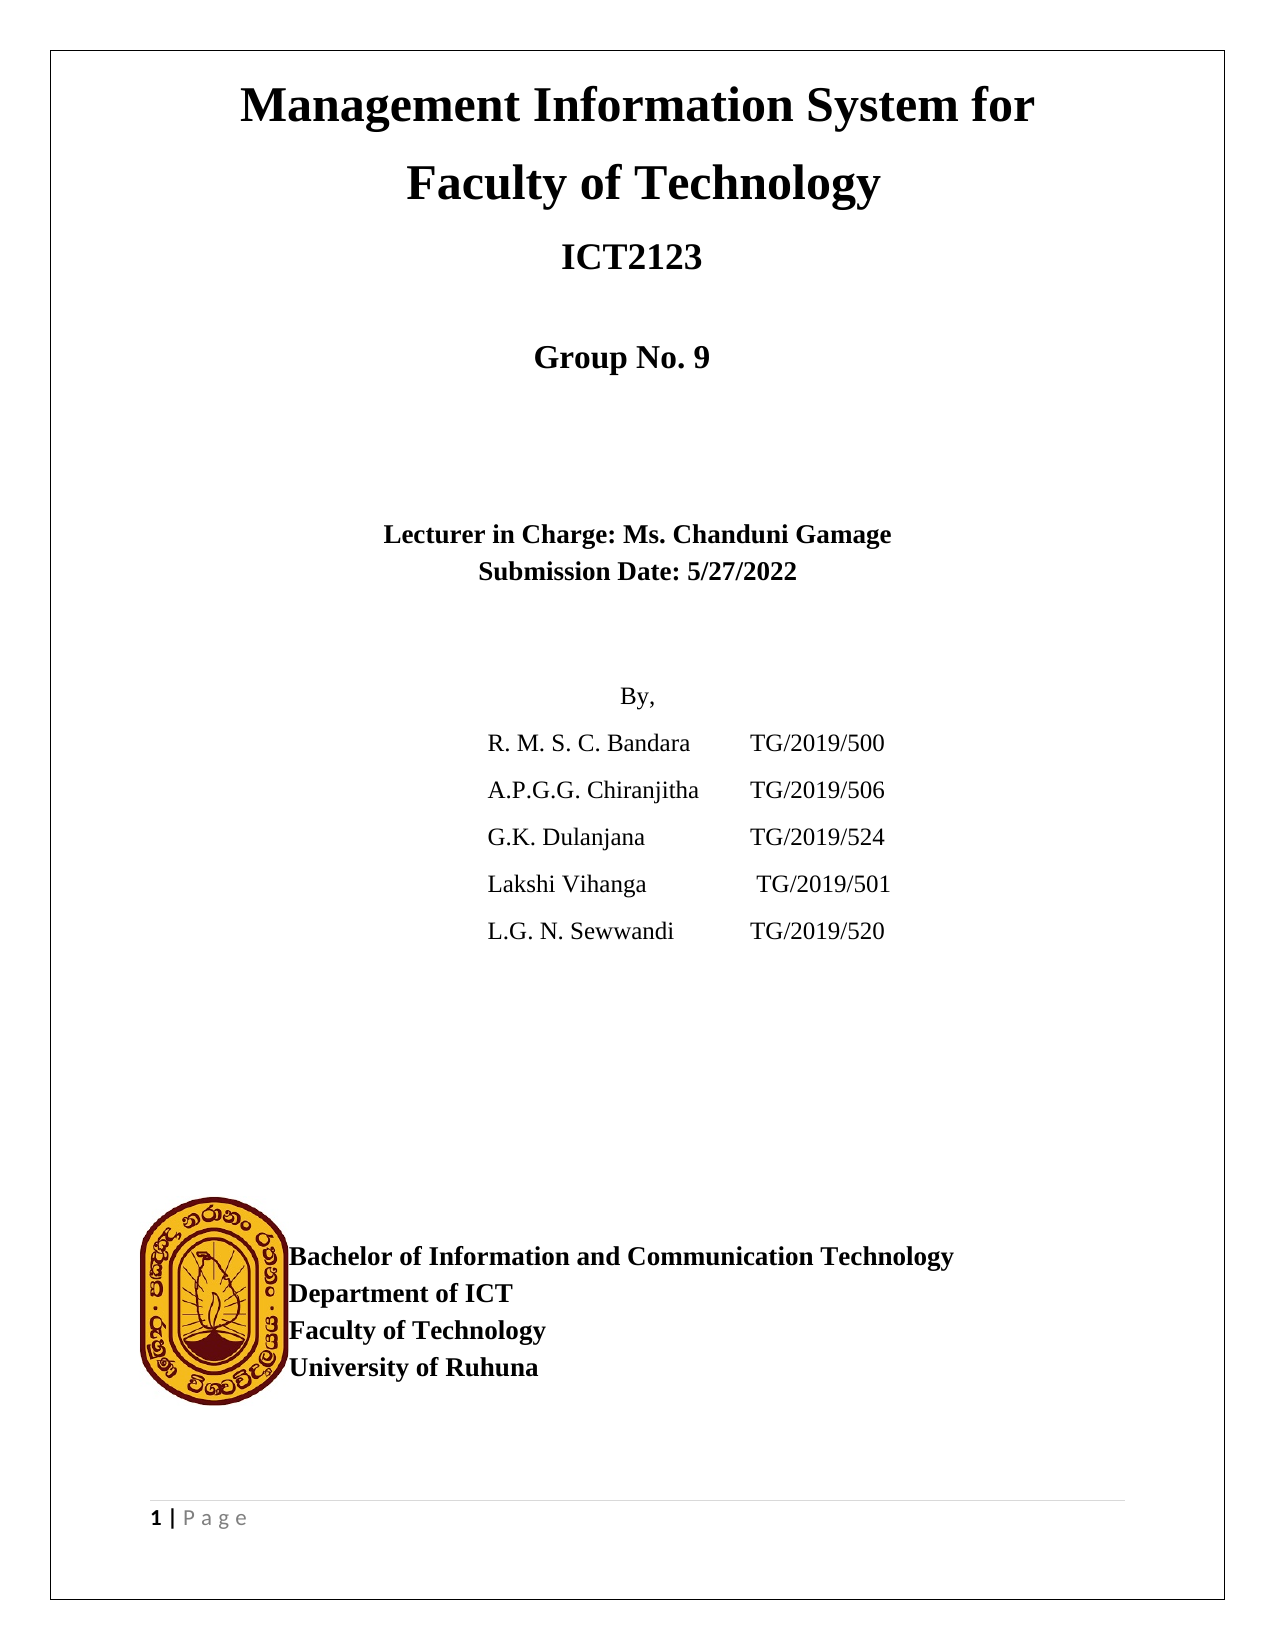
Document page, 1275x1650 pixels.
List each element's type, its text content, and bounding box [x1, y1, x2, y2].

text A.P.G.G. Chiranjitha TG/2019/506 [450, 775, 1125, 804]
text Lakshi Vihanga TG/2019/501 [375, 869, 1125, 898]
text L.G. N. Sewwandi TG/2019/520 [225, 916, 1125, 945]
text Group No. 9 [450, 337, 1125, 376]
text R. M. S. C. Bandara TG/2019/500 [450, 728, 1125, 757]
subtitle University of Ruhuna [289, 1351, 1125, 1382]
subtitle Lecturer in Charge: Ms. Chanduni Gamage [150, 518, 1125, 549]
text Faculty of Technology [150, 153, 1125, 210]
subtitle Department of ICT [289, 1277, 1125, 1308]
text By, [150, 681, 1125, 710]
text G.K. Dulanjana TG/2019/524 [375, 822, 1125, 851]
text Management Information System for [150, 75, 1125, 132]
subtitle Bachelor of Information and Communication Technology [289, 1239, 1125, 1271]
subtitle Faculty of Technology [289, 1314, 1125, 1345]
subtitle Submission Date: 5/27/2022 [150, 555, 1125, 587]
subtitle ICT2123 [150, 234, 1125, 277]
